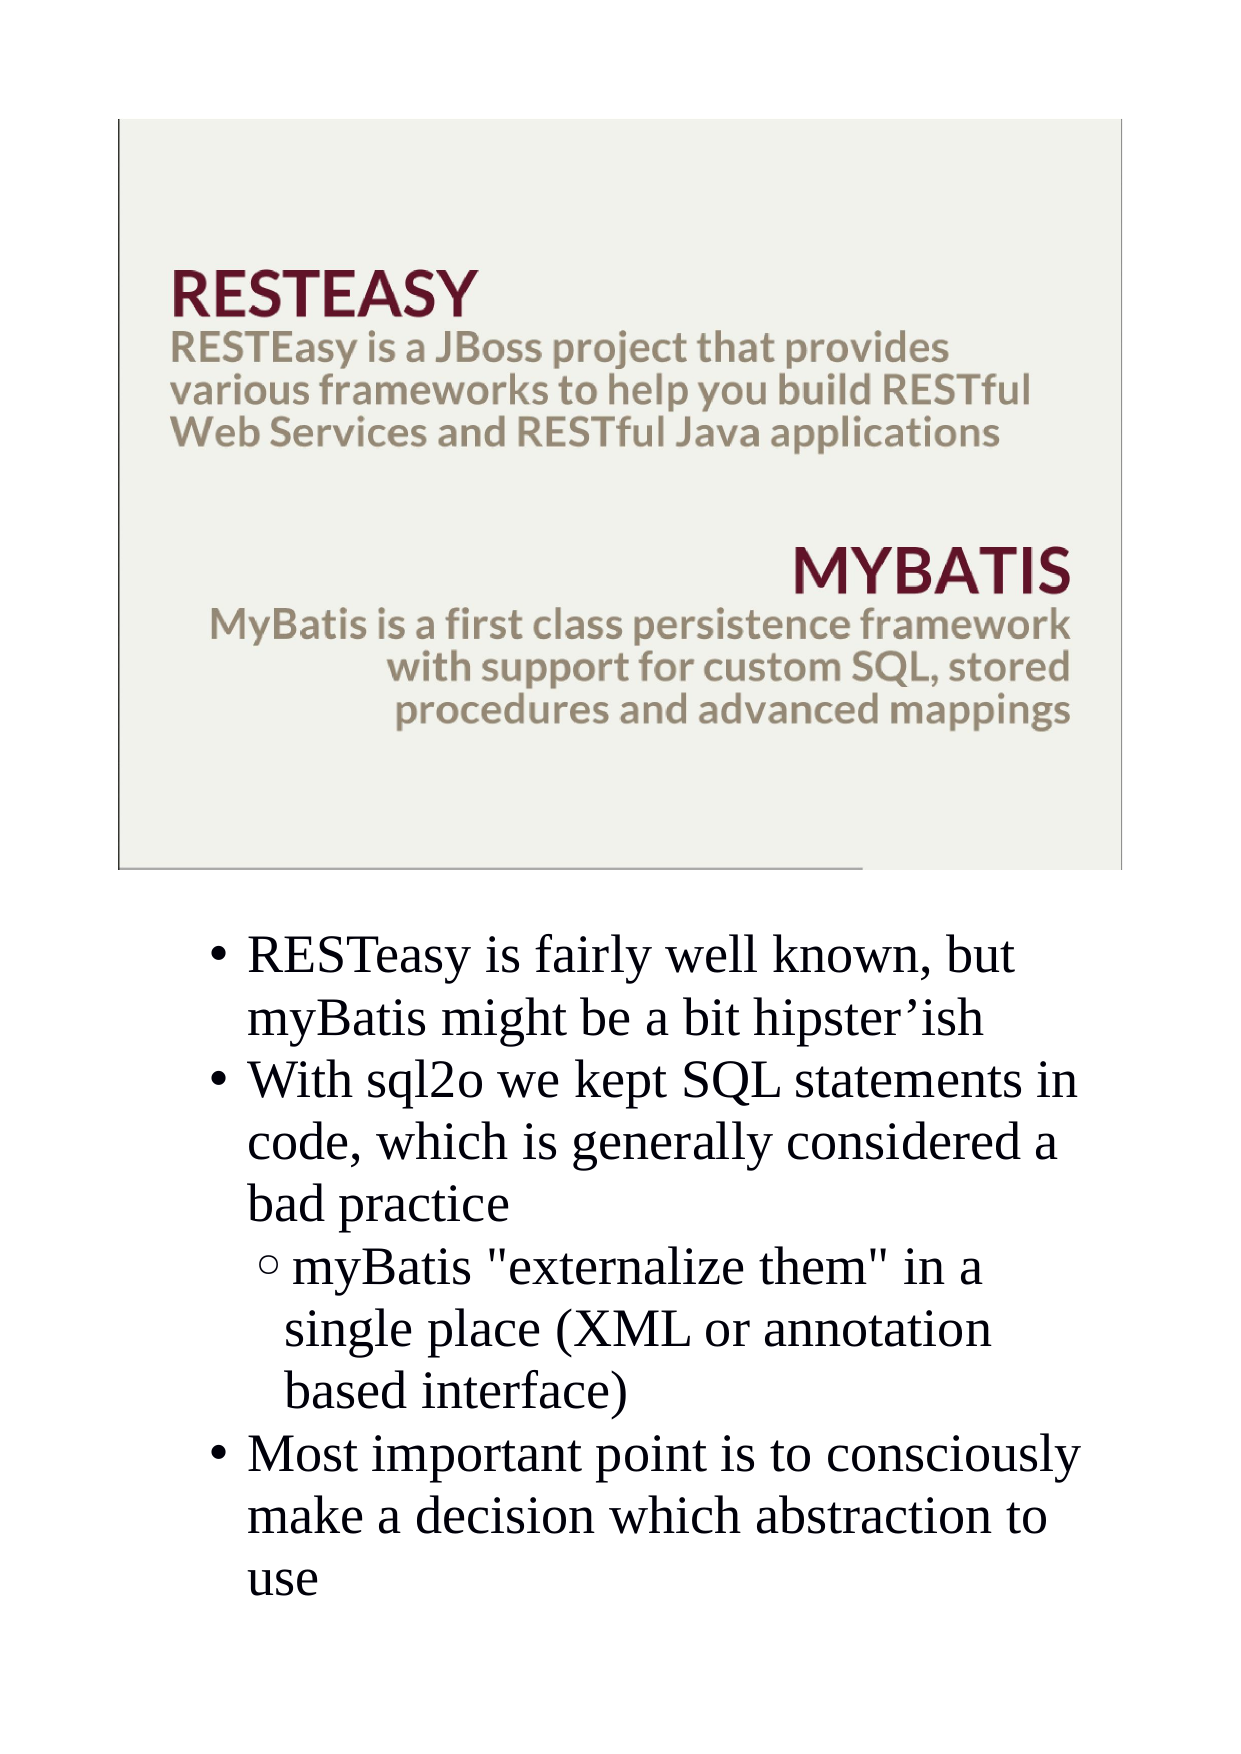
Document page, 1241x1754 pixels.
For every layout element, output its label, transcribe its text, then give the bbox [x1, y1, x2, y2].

list myBatis "externalize them" in a single place (XML or annotation based interface) [247, 1234, 1122, 1421]
list RESTeasy is fairly well known, but myBatis might be a bit hipster’ish [209, 922, 1122, 1047]
list Most important point is to consciously make a decision which abstraction to use [209, 1421, 1122, 1607]
list With sql2o we kept SQL statements in code, which is generally considered a bad practice [209, 1047, 1122, 1234]
picture [118, 118, 1123, 870]
